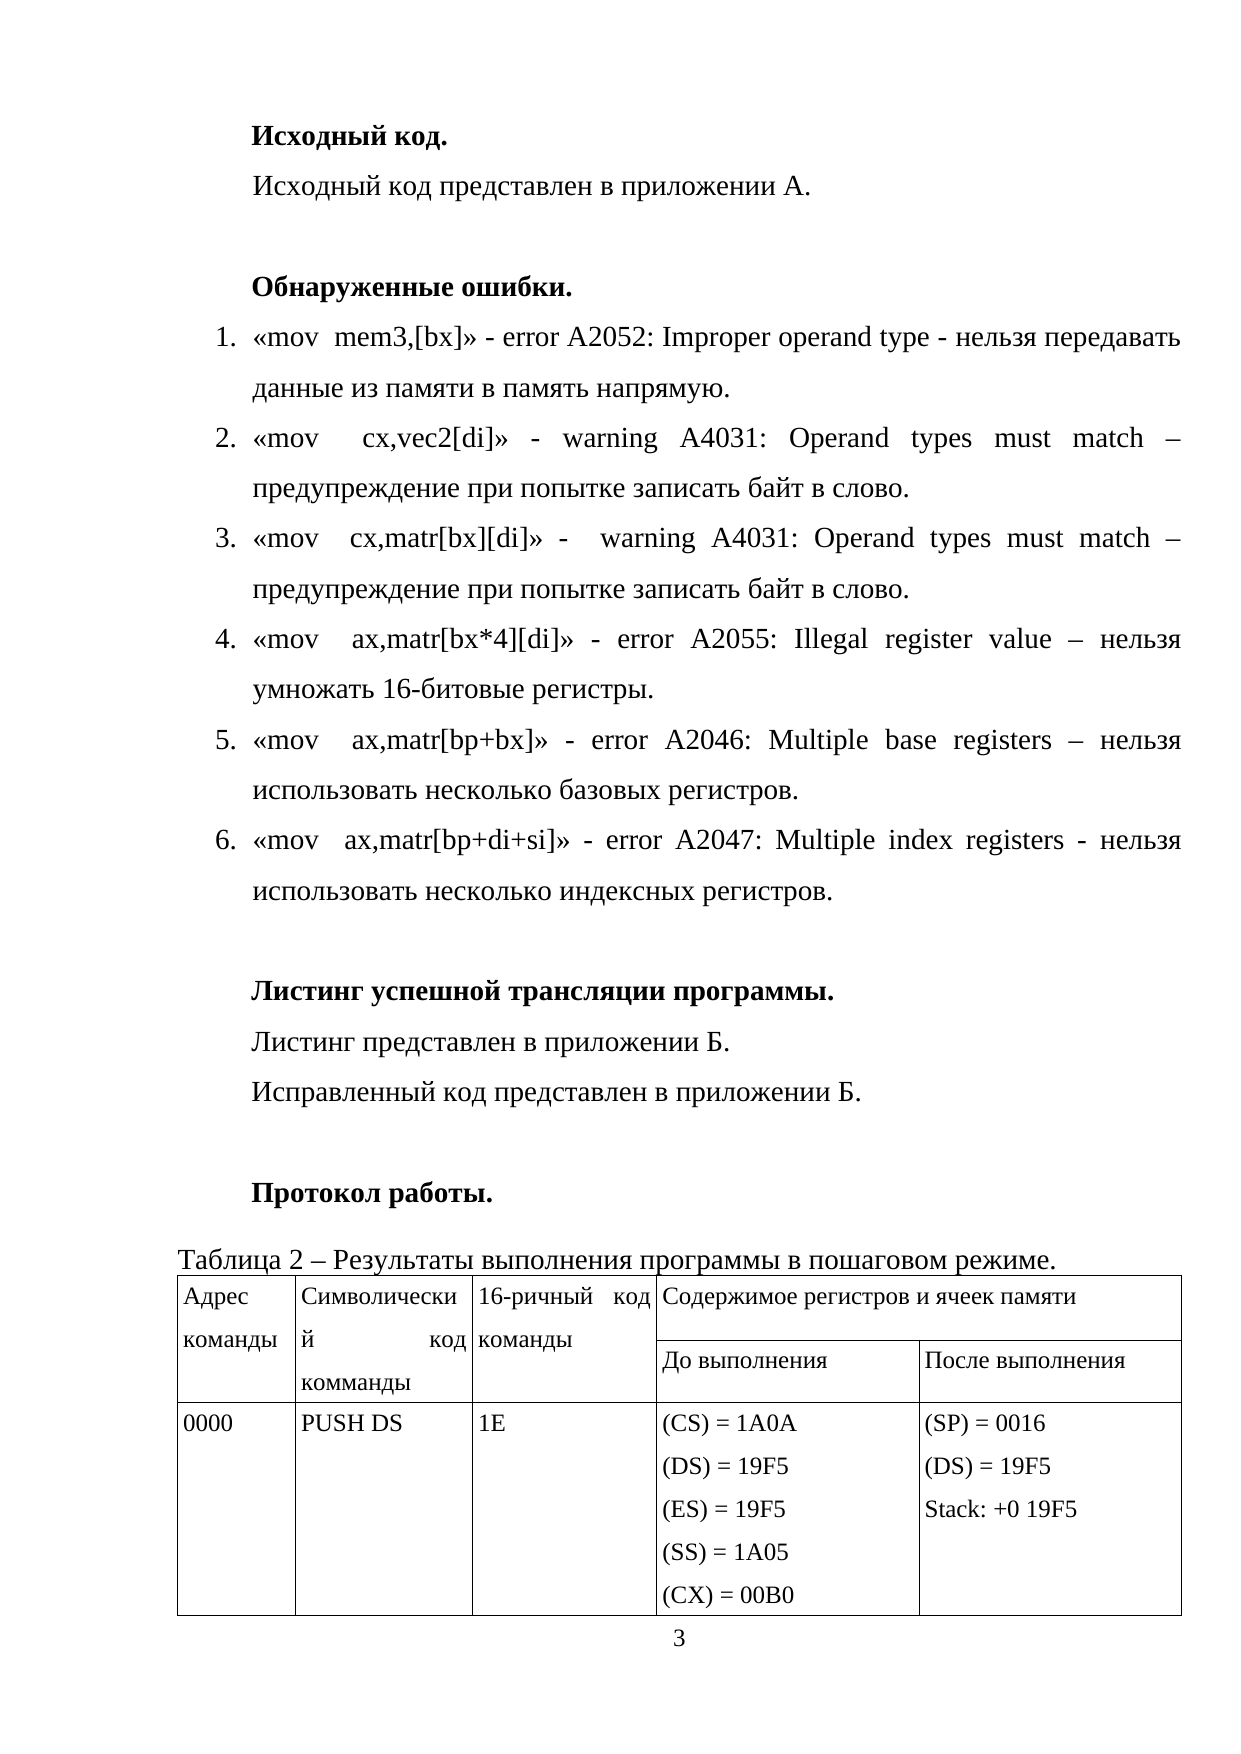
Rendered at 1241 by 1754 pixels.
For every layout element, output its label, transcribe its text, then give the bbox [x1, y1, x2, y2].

list «mov mem3,[bx]» - error A2052: Improper operand type - нельзя передавать данные из памяти в память напрямую. [215, 319, 1181, 403]
text Таблица 2 – Результаты выполнения программы в пошаговом режиме. [177, 1242, 1181, 1275]
list «mov cx,vec2[di]» - warning A4031: Operand types must match – предупреждение при попытке записать байт в слово. [215, 420, 1181, 504]
text Листинг успешной трансляции программы. [177, 973, 1181, 1007]
list «mov ax,matr[bp+bx]» - error A2046: Multiple base registers – нельзя использовать несколько базовых регистров. [215, 722, 1181, 806]
table_cell PUSH DS [296, 1403, 472, 1615]
table_cell 1E [473, 1403, 656, 1615]
list «mov ax,matr[bx*4][di]» - error A2055: Illegal register value – нельзя умножать 16-битовые регистры. [215, 621, 1181, 705]
table_cell После выполнения [920, 1341, 1181, 1402]
text Протокол работы. [177, 1175, 1181, 1208]
table_header Адрес команды [178, 1276, 295, 1402]
text Обнаруженные ошибки. [177, 269, 1181, 303]
text Листинг представлен в приложении Б. [177, 1024, 1181, 1057]
table_header Содержимое регистров и ячеек памяти [657, 1276, 1181, 1339]
list Исходный код представлен в приложении А. [215, 168, 1181, 202]
table_cell (SP) = 0016 (DS) = 19F5 Stack: +0 19F5 [920, 1403, 1181, 1615]
list «mov ax,matr[bp+di+si]» - error A2047: Multiple index registers - нельзя использовать несколько индексных регистров. [215, 822, 1181, 906]
table_cell 0000 [178, 1403, 295, 1615]
table_cell (CS) = 1A0A (DS) = 19F5 (ES) = 19F5 (SS) = 1A05 (CX) = 00B0 [657, 1403, 919, 1615]
table_cell До выполнения [657, 1341, 919, 1402]
table_header Символический код комманды [296, 1276, 472, 1402]
text Исходный код. [177, 118, 1181, 152]
text Исправленный код представлен в приложении Б. [177, 1074, 1181, 1108]
list «mov cx,matr[bx][di]» - warning A4031: Operand types must match – предупреждение при попытке записать байт в слово. [215, 521, 1181, 604]
table_header 16-ричный код команды [473, 1276, 656, 1402]
